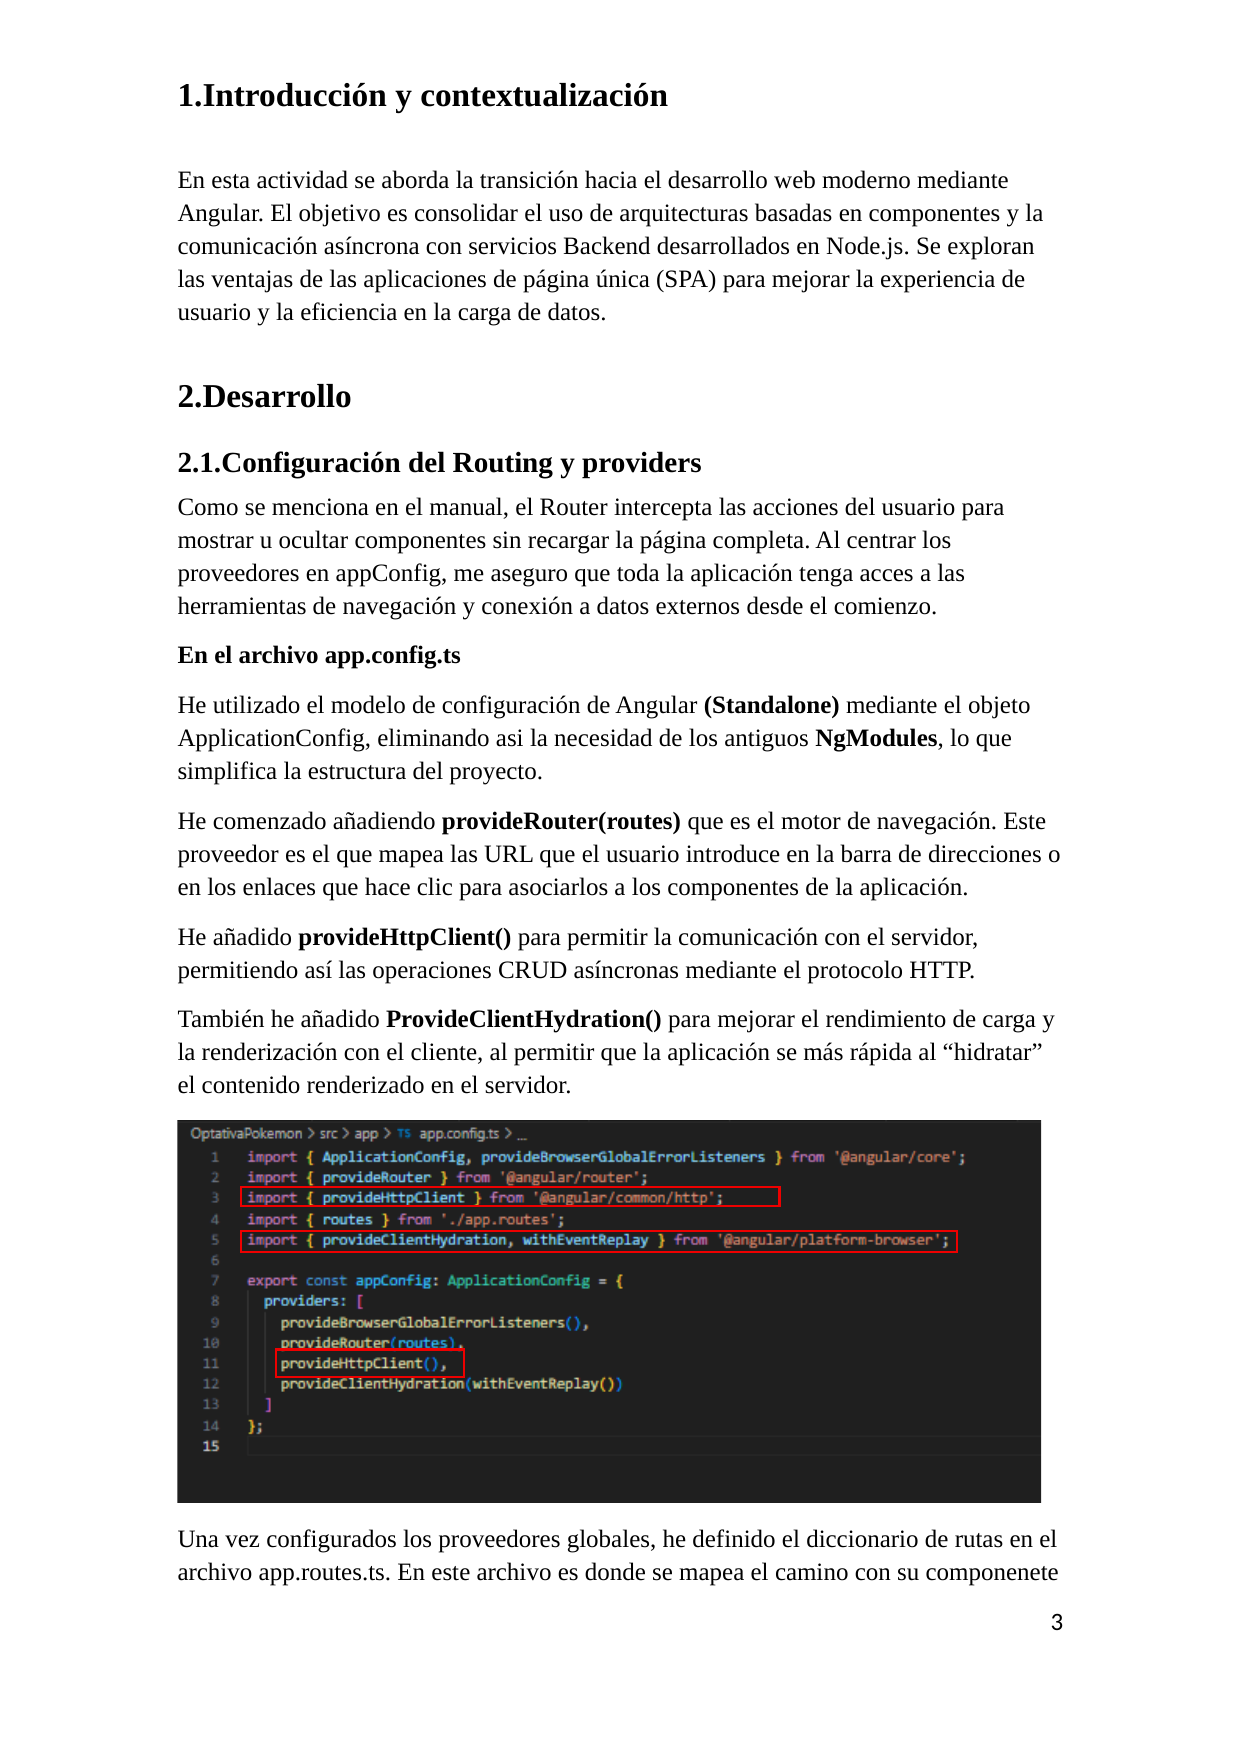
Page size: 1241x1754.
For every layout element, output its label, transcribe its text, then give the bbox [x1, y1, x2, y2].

text También he añadido ProvideClientHydration() para mejorar el rendimiento de carga y la renderización con el cliente, al permitir que la aplicación se más rápida al “hidratar” el contenido renderizado en el servidor. [177, 1004, 1063, 1099]
text Una vez configurados los proveedores globales, he definido el diccionario de rutas en el archivo app.routes.ts. En este archivo es donde se mapea el camino con su componenete [177, 1524, 1063, 1586]
text En el archivo app.config.ts [177, 641, 1063, 669]
subtitle 2.Desarrollo [177, 376, 1063, 414]
subtitle En esta actividad se aborda la transición hacia el desarrollo web moderno mediante Angular. El objetivo es consolidar el uso de arquitecturas basadas en componentes y la comunicación asíncrona con servicios Backend desarrollados en Node.js. Se exploran las ventajas de las aplicaciones de página única (SPA) para mejorar la experiencia de usuario y la eficiencia en la carga de datos. [177, 165, 1063, 326]
text He añadido provideHttpClient() para permitir la comunicación con el servidor, permitiendo así las operaciones CRUD asíncronas mediante el protocolo HTTP. [177, 922, 1063, 983]
subtitle 1.Introducción y contextualización [177, 75, 1063, 113]
subtitle 2.1.Configuración del Routing y providers [177, 445, 1063, 478]
text He utilizado el modelo de configuración de Angular (Standalone) mediante el objeto ApplicationConfig, eliminando asi la necesidad de los antiguos NgModules, lo que simplifica la estructura del proyecto. [177, 690, 1063, 785]
text Como se menciona en el manual, el Router intercepta las acciones del usuario para mostrar u ocultar componentes sin recargar la página completa. Al centrar los proveedores en appConfig, me aseguro que toda la aplicación tenga acces a las herramientas de navegación y conexión a datos externos desde el comienzo. [177, 492, 1063, 619]
text He comenzado añadiendo provideRouter(routes) que es el motor de navegación. Este proveedor es el que mapea las URL que el usuario introduce en la barra de direcciones o en los enlaces que hace clic para asociarlos a los componentes de la aplicación. [177, 806, 1063, 901]
